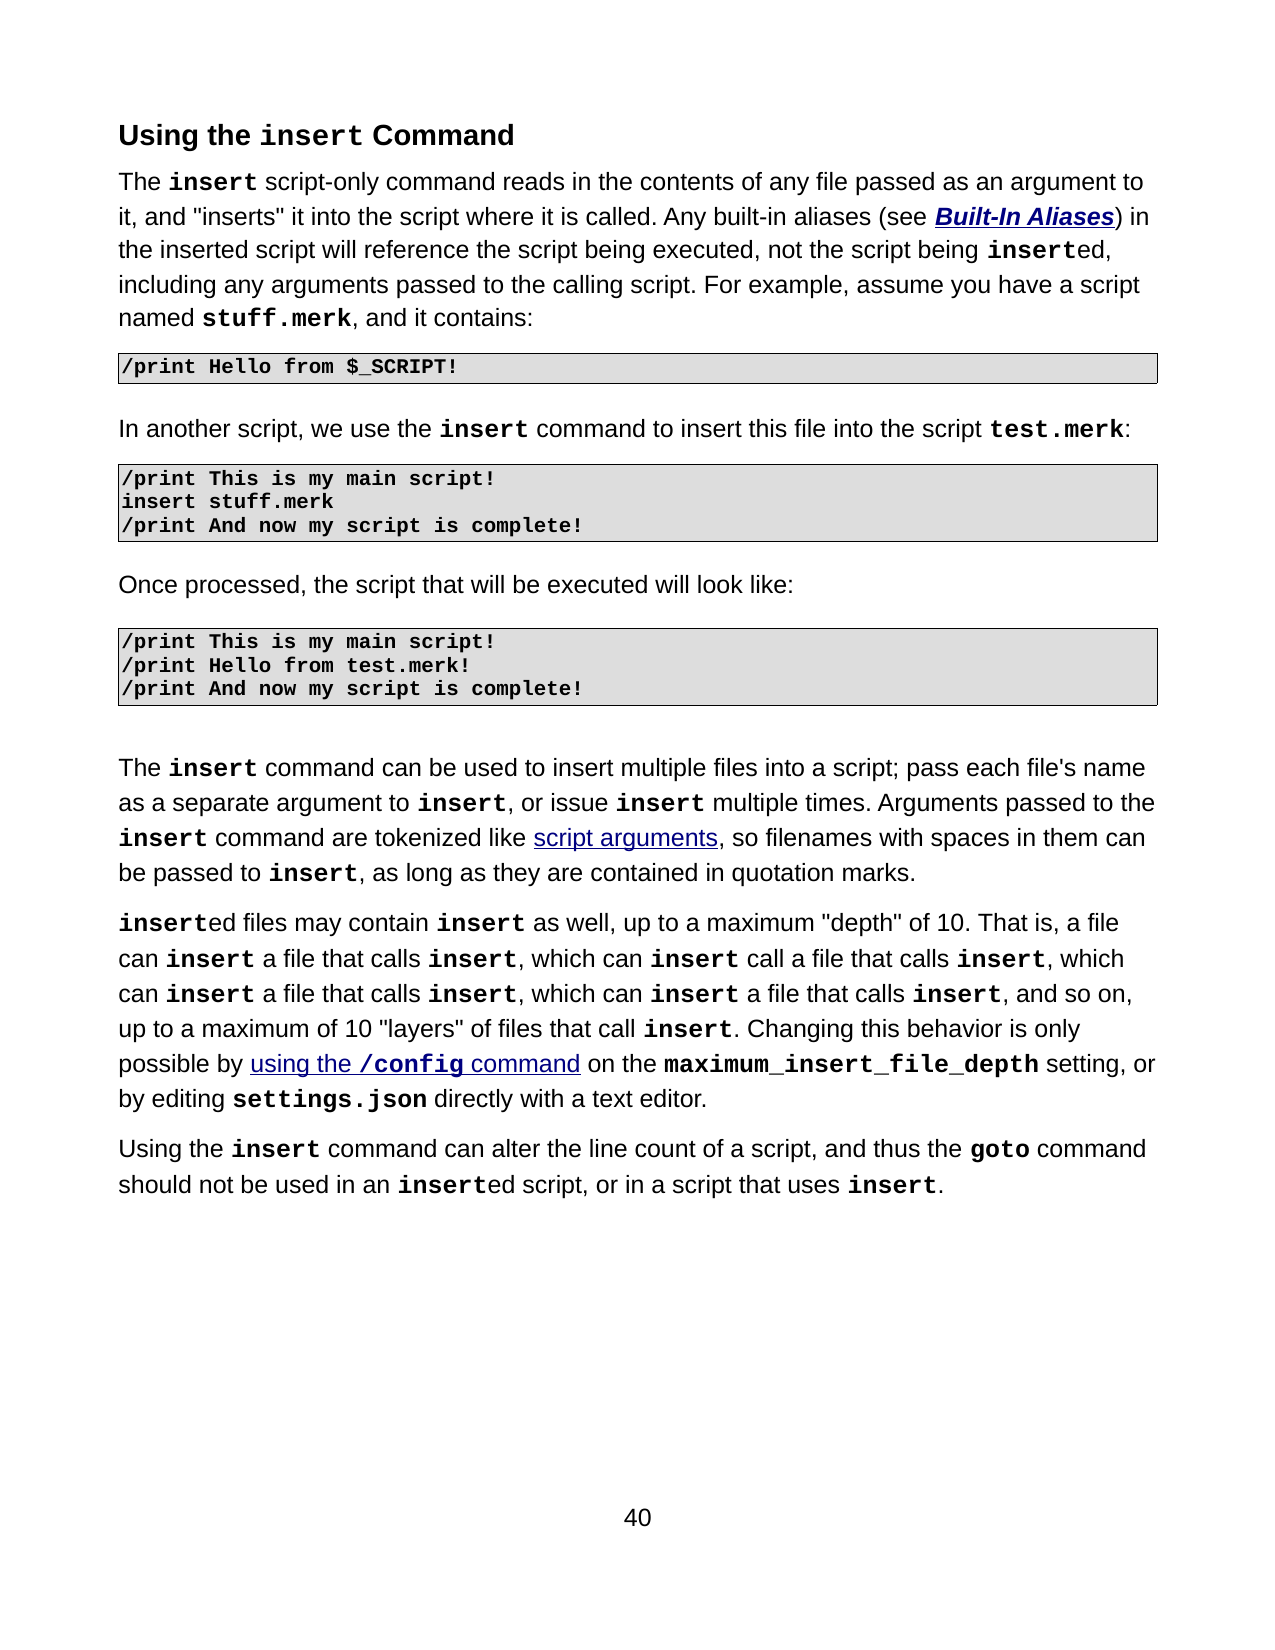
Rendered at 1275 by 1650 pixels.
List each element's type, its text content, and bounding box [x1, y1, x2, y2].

text In another script, we use the insert command to insert this file into the script test.merk: [118, 414, 1157, 445]
text Once processed, the script that will be executed will look like: [118, 570, 1157, 599]
table_header /print This is my main script! insert stuff.merk /print And now my script is complete! [119, 465, 1157, 541]
text The insert script-only command reads in the contents of any file passed as an argument to it, and "inserts" it into the script where it is called. Any built-in aliases (see Built-In Aliases) in the inserted script will reference the script being executed, not the script being inserted, including any arguments passed to the calling script. For example, assume you have a script named stuff.merk, and it contains: [118, 167, 1157, 334]
text inserted files may contain insert as well, up to a maximum "depth" of 10. That is, a file can insert a file that calls insert, which can insert call a file that calls insert, which can insert a file that calls insert, which can insert a file that calls insert, and so on, up to a maximum of 10 "layers" of files that call insert. Changing this behavior is only possible by using the /config command on the maximum_insert_file_depth setting, or by editing settings.json directly with a text editor. [118, 908, 1157, 1115]
subtitle Using the insert Command [118, 118, 1157, 154]
table_header /print This is my main script! /print Hello from test.merk! /print And now my script is complete! [119, 629, 1157, 705]
text Using the insert command can alter the line count of a script, and thus the goto command should not be used in an inserted script, or in a script that uses insert. [118, 1134, 1157, 1201]
table_header /print Hello from $_SCRIPT! [119, 354, 1157, 383]
text The insert command can be used to insert multiple files into a script; pass each file's name as a separate argument to insert, or issue insert multiple times. Arguments passed to the insert command are tokenized like script arguments, so filenames with spaces in them can be passed to insert, as long as they are contained in quotation marks. [118, 753, 1157, 889]
